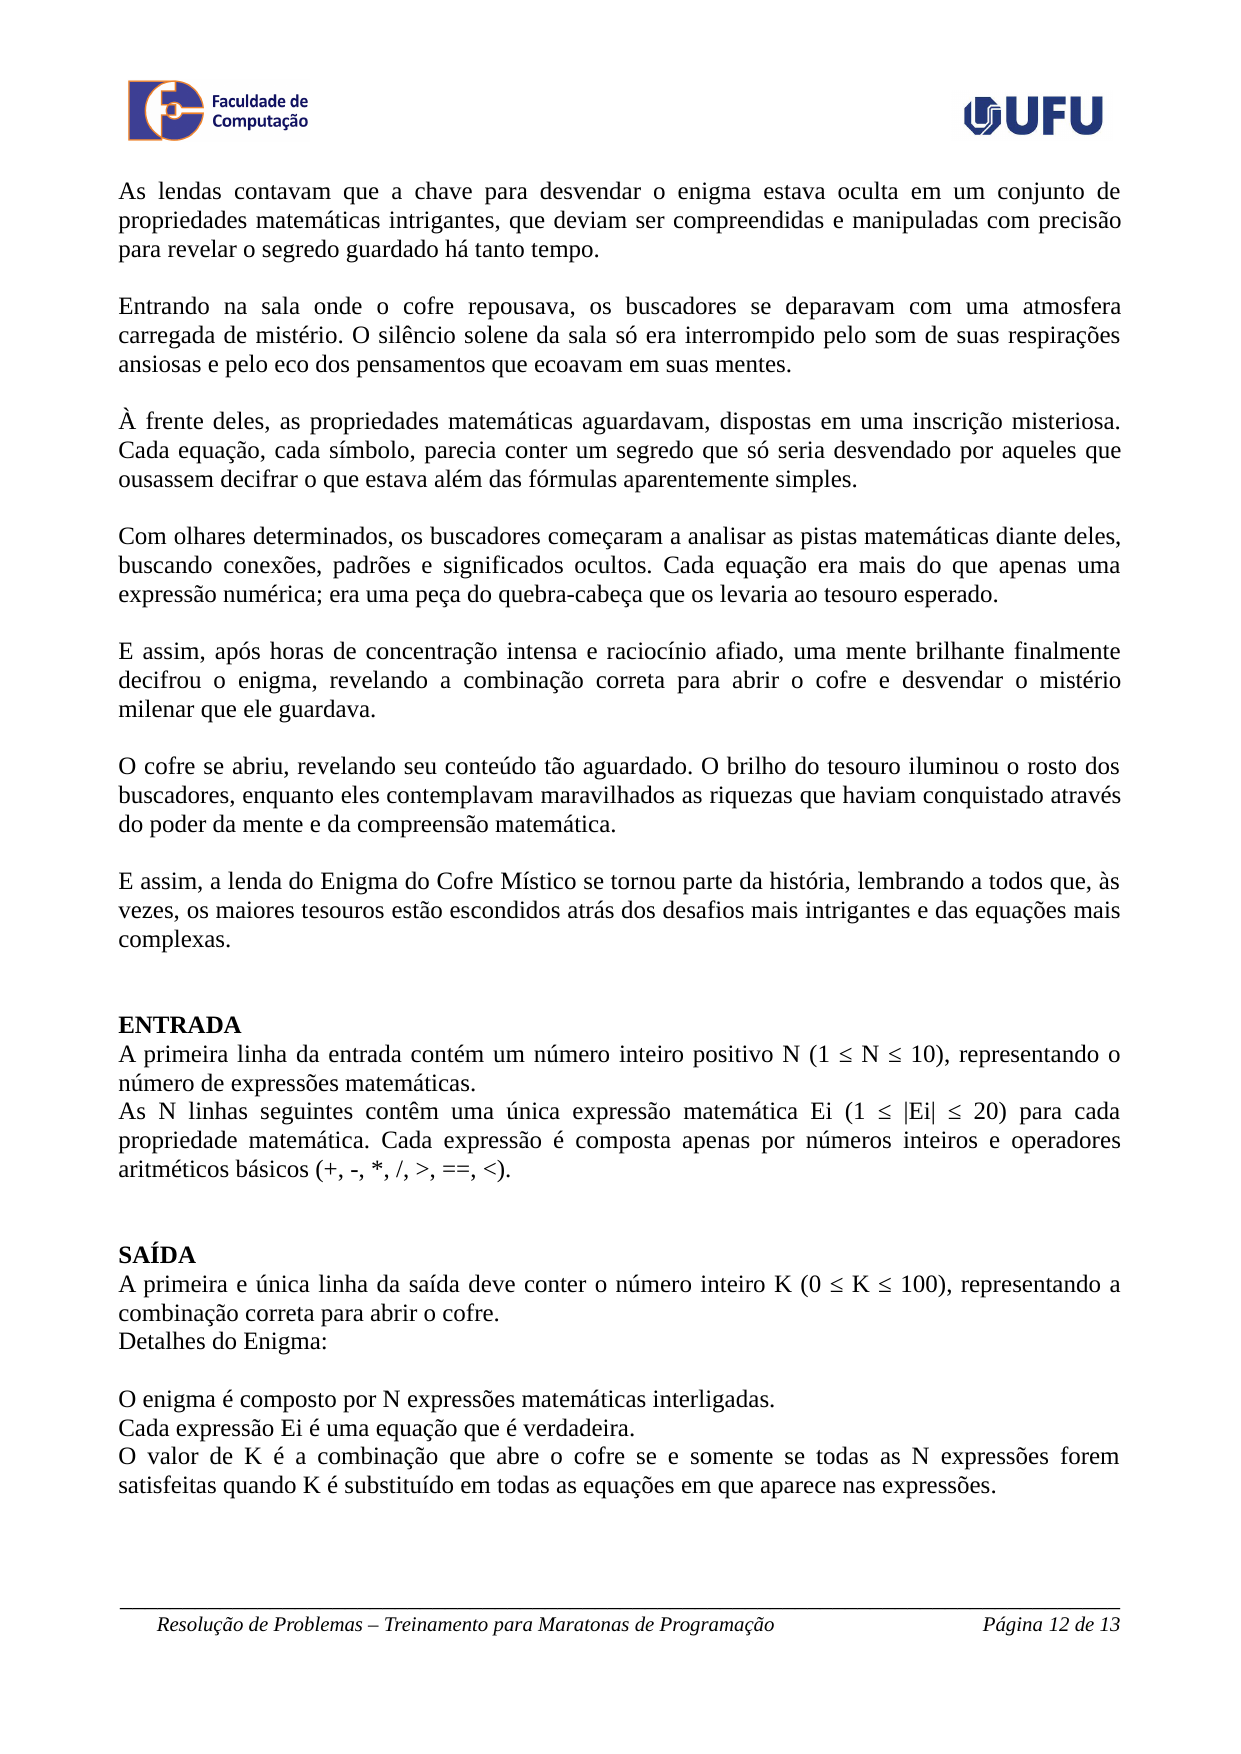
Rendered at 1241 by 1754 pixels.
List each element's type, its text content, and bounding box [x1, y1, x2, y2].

text Com olhares determinados, os buscadores começaram a analisar as pistas matemáticas diante deles, buscando conexões, padrões e significados ocultos. Cada equação era mais do que apenas uma expressão numérica; era uma peça do quebra-cabeça que os levaria ao tesouro esperado. [118, 521, 1122, 608]
text As lendas contavam que a chave para desvendar o enigma estava oculta em um conjunto de propriedades matemáticas intrigantes, que deviam ser compreendidas e manipuladas com precisão para revelar o segredo guardado há tanto tempo. [118, 176, 1122, 263]
text A primeira linha da entrada contém um número inteiro positivo N (1 ≤ N ≤ 10), representando o número de expressões matemáticas. [118, 1039, 1122, 1096]
text O valor de K é a combinação que abre o cofre se e somente se todas as N expressões forem satisfeitas quando K é substituído em todas as equações em que aparece nas expressões. [118, 1441, 1122, 1499]
text Entrando na sala onde o cofre repousava, os buscadores se deparavam com uma atmosfera carregada de mistério. O silêncio solene da sala só era interrompido pelo som de suas respirações ansiosas e pelo eco dos pensamentos que ecoavam em suas mentes. [118, 291, 1122, 378]
text Cada expressão Ei é uma equação que é verdadeira. [118, 1413, 1122, 1441]
text À frente deles, as propriedades matemáticas aguardavam, dispostas em uma inscrição misteriosa. Cada equação, cada símbolo, parecia conter um segredo que só seria desvendado por aqueles que ousassem decifrar o que estava além das fórmulas aparentemente simples. [118, 406, 1122, 493]
text E assim, a lenda do Enigma do Cofre Místico se tornou parte da história, lembrando a todos que, às vezes, os maiores tesouros estão escondidos atrás dos desafios mais intrigantes e das equações mais complexas. [118, 866, 1122, 953]
text Detalhes do Enigma: [118, 1326, 1122, 1355]
text SAÍDA [118, 1240, 1122, 1269]
text ENTRADA [118, 1010, 1122, 1039]
text O enigma é composto por N expressões matemáticas interligadas. [118, 1384, 1122, 1413]
text E assim, após horas de concentração intensa e raciocínio afiado, uma mente brilhante finalmente decifrou o enigma, revelando a combinação correta para abrir o cofre e desvendar o mistério milenar que ele guardava. [118, 636, 1122, 723]
picture [126, 79, 310, 142]
text O cofre se abriu, revelando seu conteúdo tão aguardado. O brilho do tesouro iluminou o rosto dos buscadores, enquanto eles contemplavam maravilhados as riquezas que haviam conquistado através do poder da mente e da compreensão matemática. [118, 751, 1122, 838]
text As N linhas seguintes contêm uma única expressão matemática Ei (1 ≤ |Ei| ≤ 20) para cada propriedade matemática. Cada expressão é composta apenas por números inteiros e operadores aritméticos básicos (+, -, *, /, >, ==, <). [118, 1096, 1122, 1183]
text A primeira e única linha da saída deve conter o número inteiro K (0 ≤ K ≤ 100), representando a combinação correta para abrir o cofre. [118, 1269, 1122, 1326]
picture [950, 90, 1113, 141]
